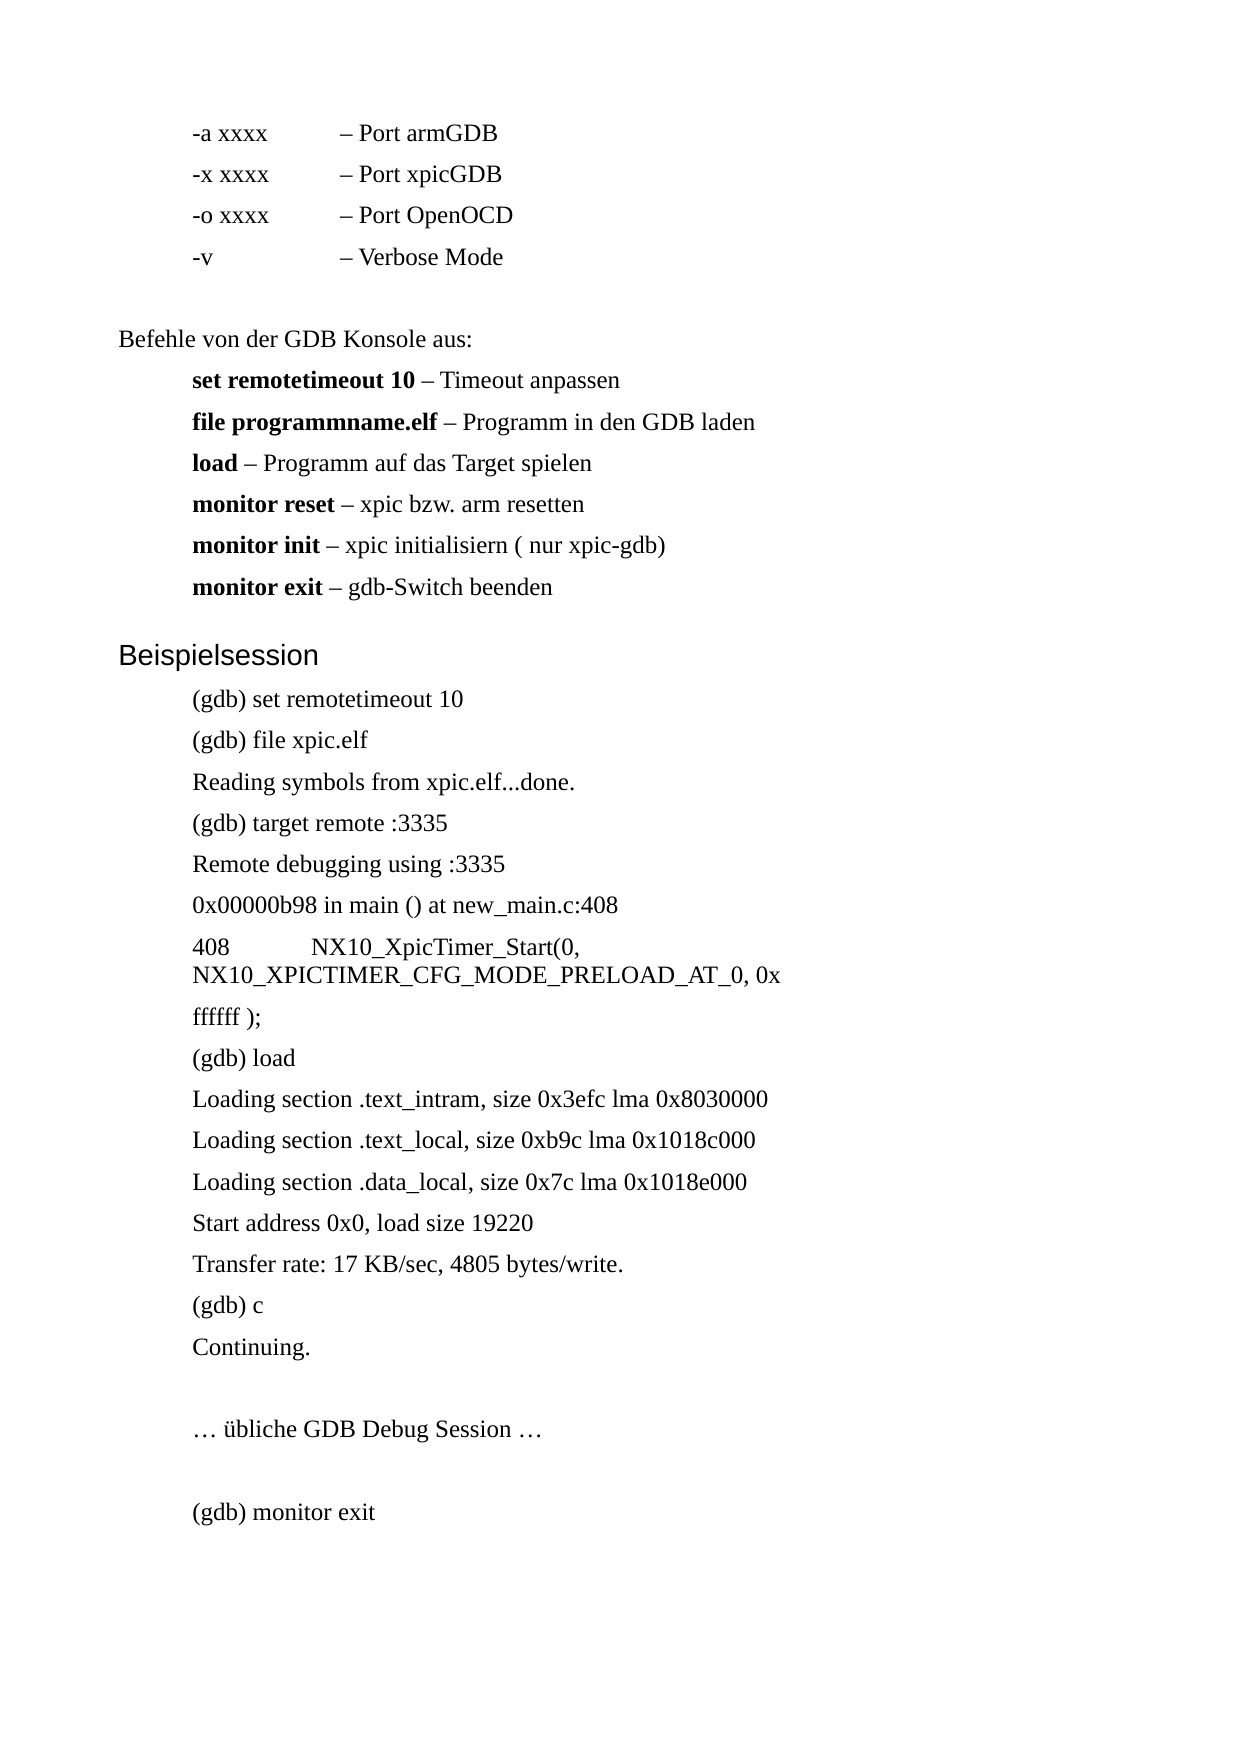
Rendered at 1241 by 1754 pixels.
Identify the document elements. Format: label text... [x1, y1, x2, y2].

text -v – Verbose Mode [192, 242, 1122, 271]
text file programmname.elf – Programm in den GDB laden [118, 407, 1122, 436]
text monitor exit – gdb-Switch beenden [118, 572, 1122, 601]
text Loading section .data_local, size 0x7c lma 0x1018e000 [192, 1167, 1122, 1195]
text Start address 0x0, load size 19220 [192, 1208, 1122, 1237]
text Befehle von der GDB Konsole aus: [118, 324, 1122, 353]
text set remotetimeout 10 – Timeout anpassen [118, 366, 1122, 394]
text -o xxxx – Port OpenOCD [192, 201, 1122, 229]
text … übliche GDB Debug Session … [192, 1414, 1122, 1443]
text 0x00000b98 in main () at new_main.c:408 [192, 890, 1122, 919]
text Continuing. [192, 1332, 1122, 1360]
text (gdb) monitor exit [192, 1497, 1122, 1525]
text (gdb) load [192, 1043, 1122, 1072]
text (gdb) file xpic.elf [192, 725, 1122, 754]
text (gdb) set remotetimeout 10 [192, 684, 1122, 713]
text Reading symbols from xpic.elf...done. [192, 767, 1122, 795]
text load – Programm auf das Target spielen [118, 448, 1122, 477]
text monitor init – xpic initialisiern ( nur xpic-gdb) [118, 531, 1122, 559]
subtitle Beispielsession [118, 638, 1122, 672]
text Loading section .text_intram, size 0x3efc lma 0x8030000 [192, 1084, 1122, 1113]
text -x xxxx – Port xpicGDB [192, 159, 1122, 188]
text ffffff ); [192, 1002, 1122, 1030]
text (gdb) target remote :3335 [192, 808, 1122, 837]
text 408 NX10_XpicTimer_Start(0, NX10_XPICTIMER_CFG_MODE_PRELOAD_AT_0, 0x [192, 932, 1122, 989]
text Remote debugging using :3335 [192, 849, 1122, 878]
text (gdb) c [192, 1290, 1122, 1319]
text -a xxxx – Port armGDB [192, 118, 1122, 147]
text Loading section .text_local, size 0xb9c lma 0x1018c000 [192, 1125, 1122, 1154]
text Transfer rate: 17 KB/sec, 4805 bytes/write. [192, 1249, 1122, 1278]
text monitor reset – xpic bzw. arm resetten [118, 489, 1122, 518]
